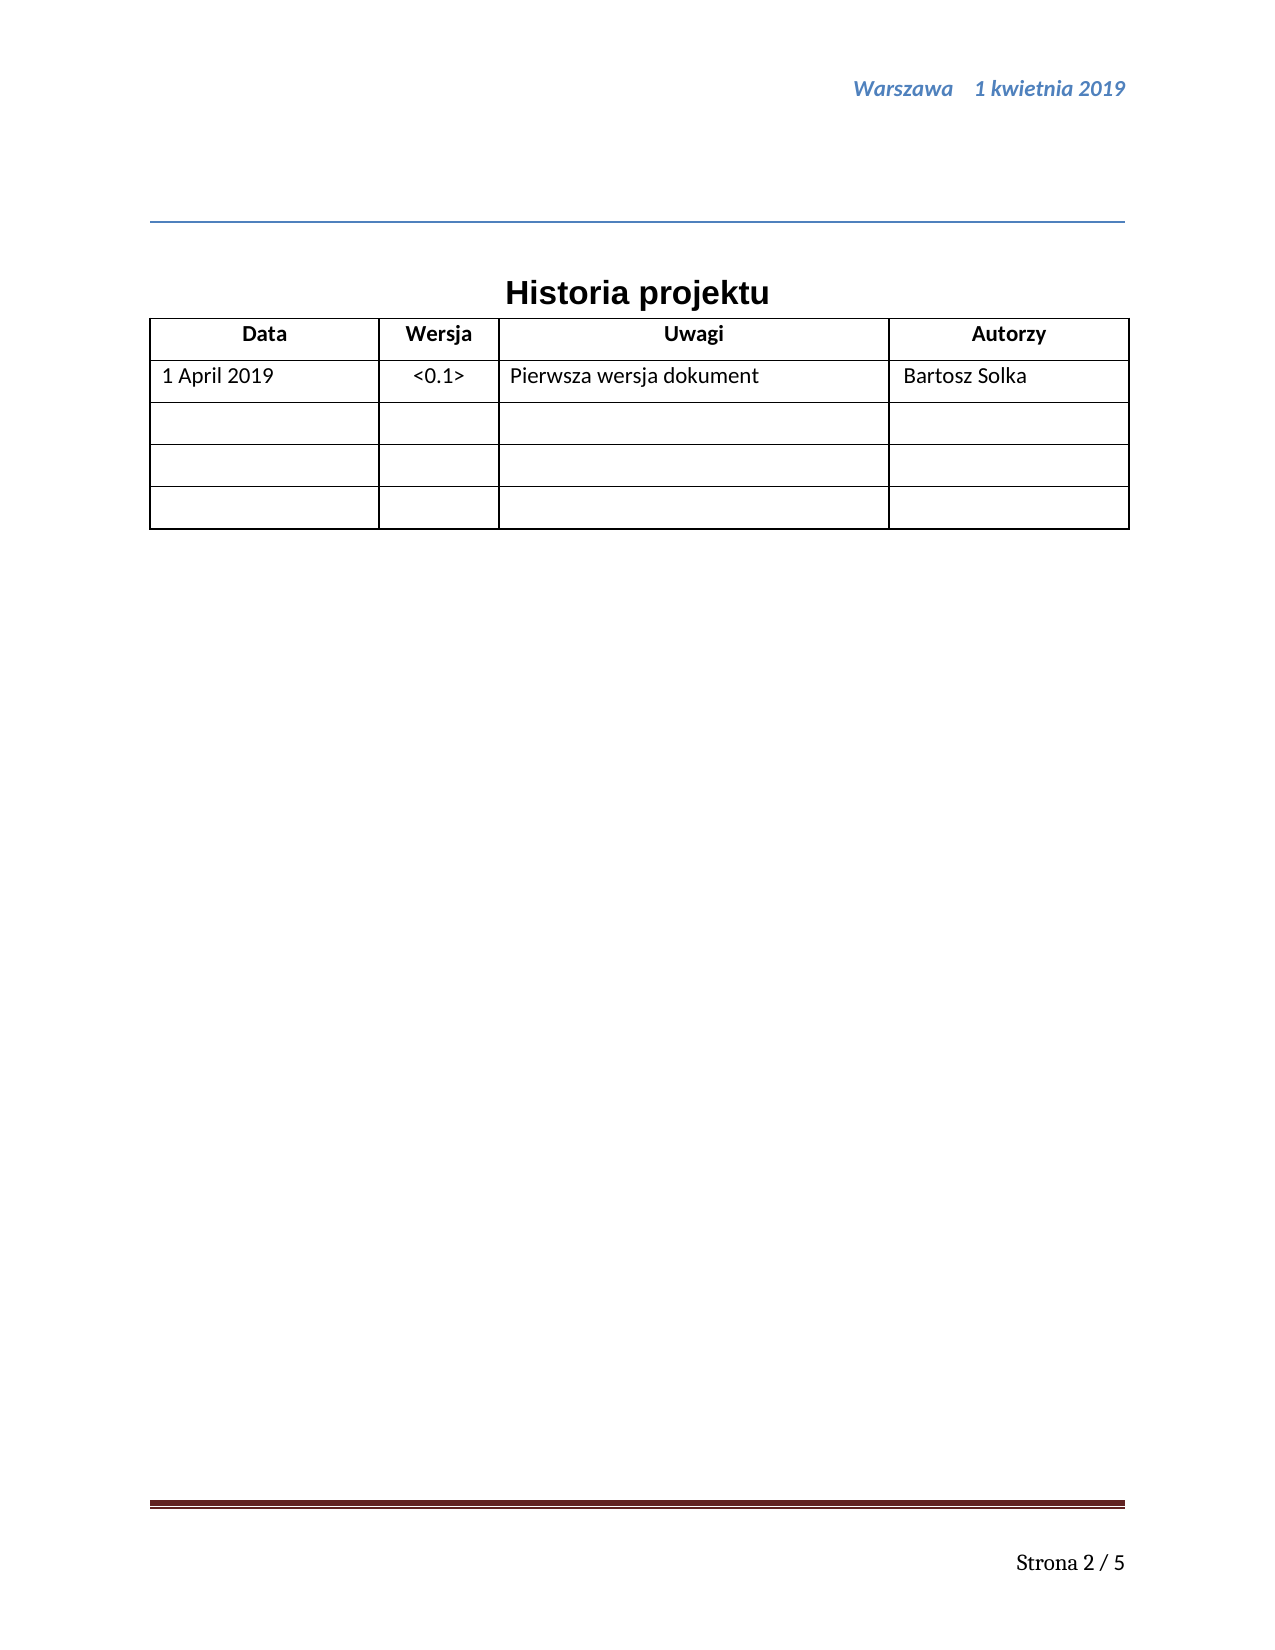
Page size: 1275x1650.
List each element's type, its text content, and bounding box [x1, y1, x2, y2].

table_cell [151, 403, 378, 444]
table_cell [380, 445, 498, 486]
table_cell [890, 445, 1128, 486]
table_cell [151, 487, 378, 528]
table_cell [151, 445, 378, 486]
table_header Autorzy [890, 319, 1128, 359]
table_header Wersja [380, 319, 498, 359]
table_cell [500, 487, 888, 528]
table_cell <0.1> [380, 361, 498, 402]
table_cell [890, 403, 1128, 444]
title Historia projektu [150, 273, 1125, 311]
table_cell [500, 445, 888, 486]
table_header Uwagi [500, 319, 888, 359]
table_cell Bartosz Solka [890, 361, 1128, 402]
table_header Data [151, 319, 378, 359]
table_cell [380, 487, 498, 528]
table_cell [500, 403, 888, 444]
table_cell [890, 487, 1128, 528]
table_cell 1 April 2019 [151, 361, 378, 402]
table_cell [380, 403, 498, 444]
table_cell Pierwsza wersja dokument [500, 361, 888, 402]
